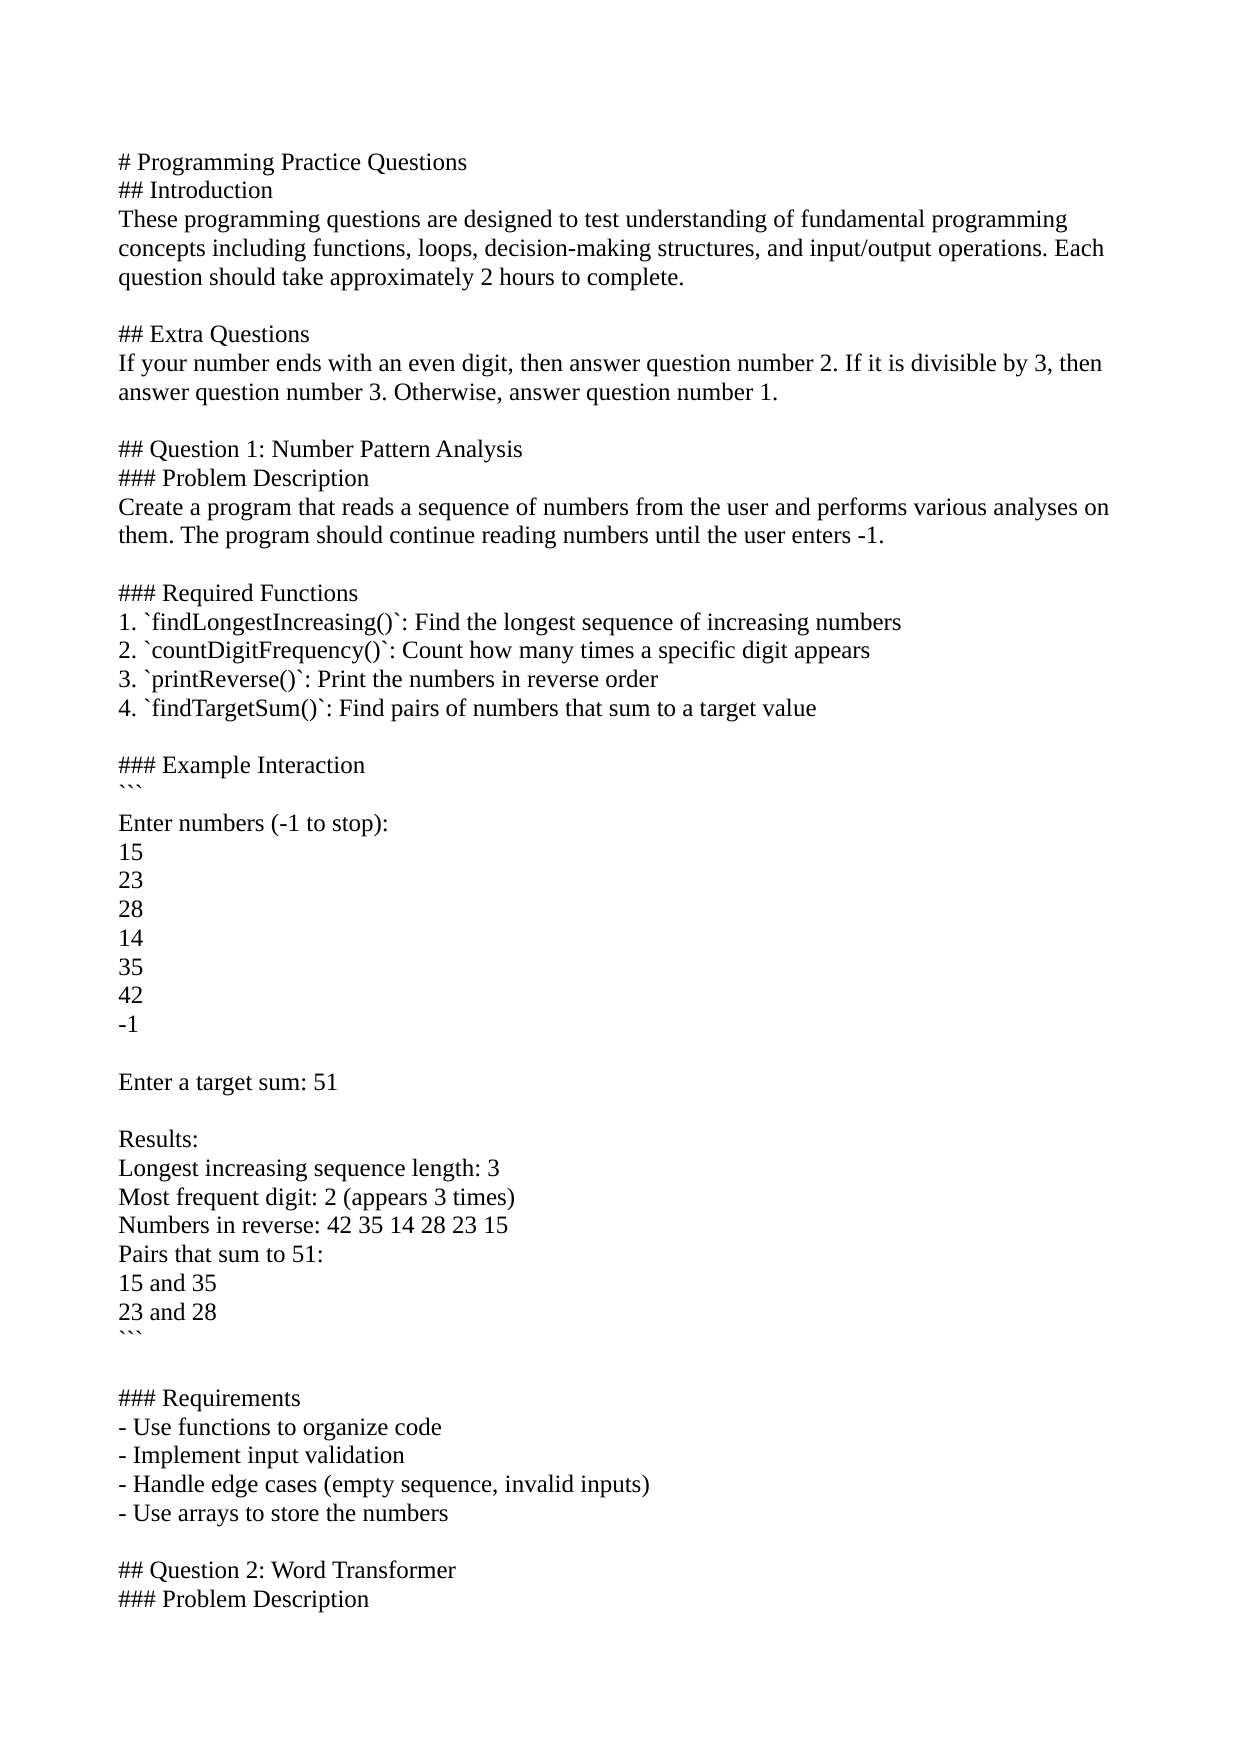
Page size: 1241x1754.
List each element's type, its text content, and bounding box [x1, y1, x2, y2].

text 1. `findLongestIncreasing()`: Find the longest sequence of increasing numbers [118, 607, 1122, 636]
text Most frequent digit: 2 (appears 3 times) [118, 1182, 1122, 1211]
text 15 and 35 [118, 1268, 1122, 1297]
text - Use arrays to store the numbers [118, 1498, 1122, 1527]
text ## Question 1: Number Pattern Analysis [118, 434, 1122, 463]
text These programming questions are designed to test understanding of fundamental programming concepts including functions, loops, decision-making structures, and input/output operations. Each question should take approximately 2 hours to complete. [118, 204, 1122, 291]
text Enter a target sum: 51 [118, 1067, 1122, 1096]
text 2. `countDigitFrequency()`: Count how many times a specific digit appears [118, 636, 1122, 664]
text If your number ends with an even digit, then answer question number 2. If it is divisible by 3, then answer question number 3. Otherwise, answer question number 1. [118, 348, 1122, 406]
text Results: [118, 1124, 1122, 1153]
text ## Question 2: Word Transformer [118, 1556, 1122, 1584]
text ``` [118, 1326, 1122, 1354]
text 23 and 28 [118, 1297, 1122, 1326]
text 15 [118, 837, 1122, 866]
text Numbers in reverse: 42 35 14 28 23 15 [118, 1211, 1122, 1239]
text # Programming Practice Questions [118, 147, 1122, 176]
text -1 [118, 1009, 1122, 1038]
text 4. `findTargetSum()`: Find pairs of numbers that sum to a target value [118, 693, 1122, 722]
text ### Problem Description [118, 1584, 1122, 1613]
text Enter numbers (-1 to stop): [118, 808, 1122, 837]
text ## Extra Questions [118, 319, 1122, 348]
text ### Problem Description [118, 463, 1122, 492]
text ### Requirements [118, 1383, 1122, 1412]
text Longest increasing sequence length: 3 [118, 1153, 1122, 1182]
text - Implement input validation [118, 1441, 1122, 1469]
text 28 [118, 894, 1122, 923]
text ### Required Functions [118, 578, 1122, 607]
text 42 [118, 981, 1122, 1009]
text - Handle edge cases (empty sequence, invalid inputs) [118, 1469, 1122, 1498]
text 14 [118, 923, 1122, 952]
text Pairs that sum to 51: [118, 1239, 1122, 1268]
text 23 [118, 866, 1122, 894]
text ### Example Interaction [118, 751, 1122, 779]
text Create a program that reads a sequence of numbers from the user and performs various analyses on them. The program should continue reading numbers until the user enters -1. [118, 492, 1122, 549]
text ``` [118, 779, 1122, 808]
text 35 [118, 952, 1122, 981]
text 3. `printReverse()`: Print the numbers in reverse order [118, 664, 1122, 693]
text ## Introduction [118, 176, 1122, 204]
text - Use functions to organize code [118, 1412, 1122, 1441]
